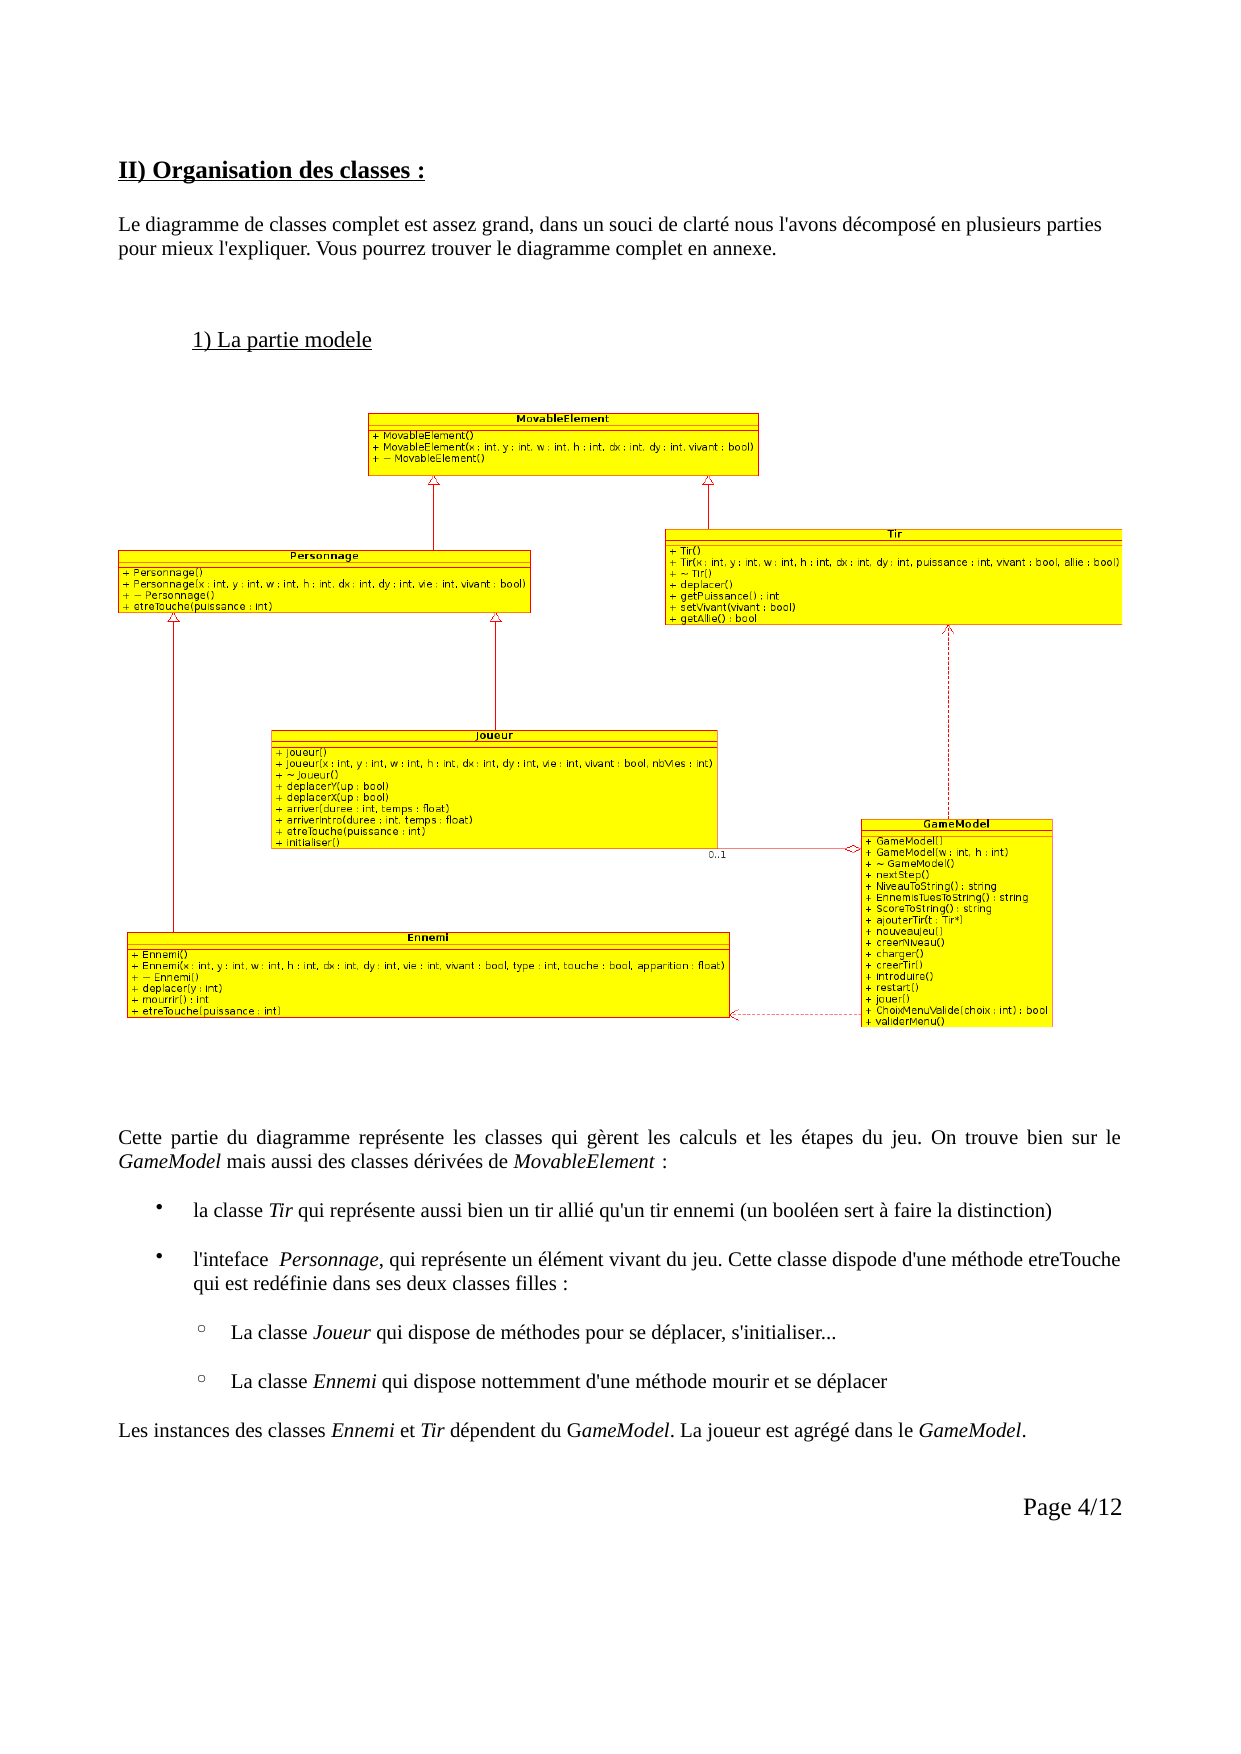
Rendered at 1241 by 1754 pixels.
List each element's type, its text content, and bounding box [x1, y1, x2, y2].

list La classe Ennemi qui dispose nottemment d'une méthode mourir et se déplacer [193, 1369, 1122, 1393]
picture [118, 413, 1123, 1027]
list l'inteface Personnage, qui représente un élément vivant du jeu. Cette classe dispode d'une méthode etreTouche qui est redéfinie dans ses deux classes filles : [156, 1247, 1122, 1295]
text 1) La partie modele [118, 326, 1122, 352]
text II) Organisation des classes : [118, 155, 1122, 183]
list la classe Tir qui représente aussi bien un tir allié qu'un tir ennemi (un booléen sert à faire la distinction) [156, 1198, 1122, 1222]
text Les instances des classes Ennemi et Tir dépendent du GameModel. La joueur est agrégé dans le GameModel. [118, 1418, 1122, 1442]
text Cette partie du diagramme représente les classes qui gèrent les calculs et les étapes du jeu. On trouve bien sur le GameModel mais aussi des classes dérivées de MovableElement : [118, 1124, 1122, 1173]
text Le diagramme de classes complet est assez grand, dans un souci de clarté nous l'avons décomposé en plusieurs parties pour mieux l'expliquer. Vous pourrez trouver le diagramme complet en annexe. [118, 212, 1122, 260]
list La classe Joueur qui dispose de méthodes pour se déplacer, s'initialiser... [193, 1320, 1122, 1344]
